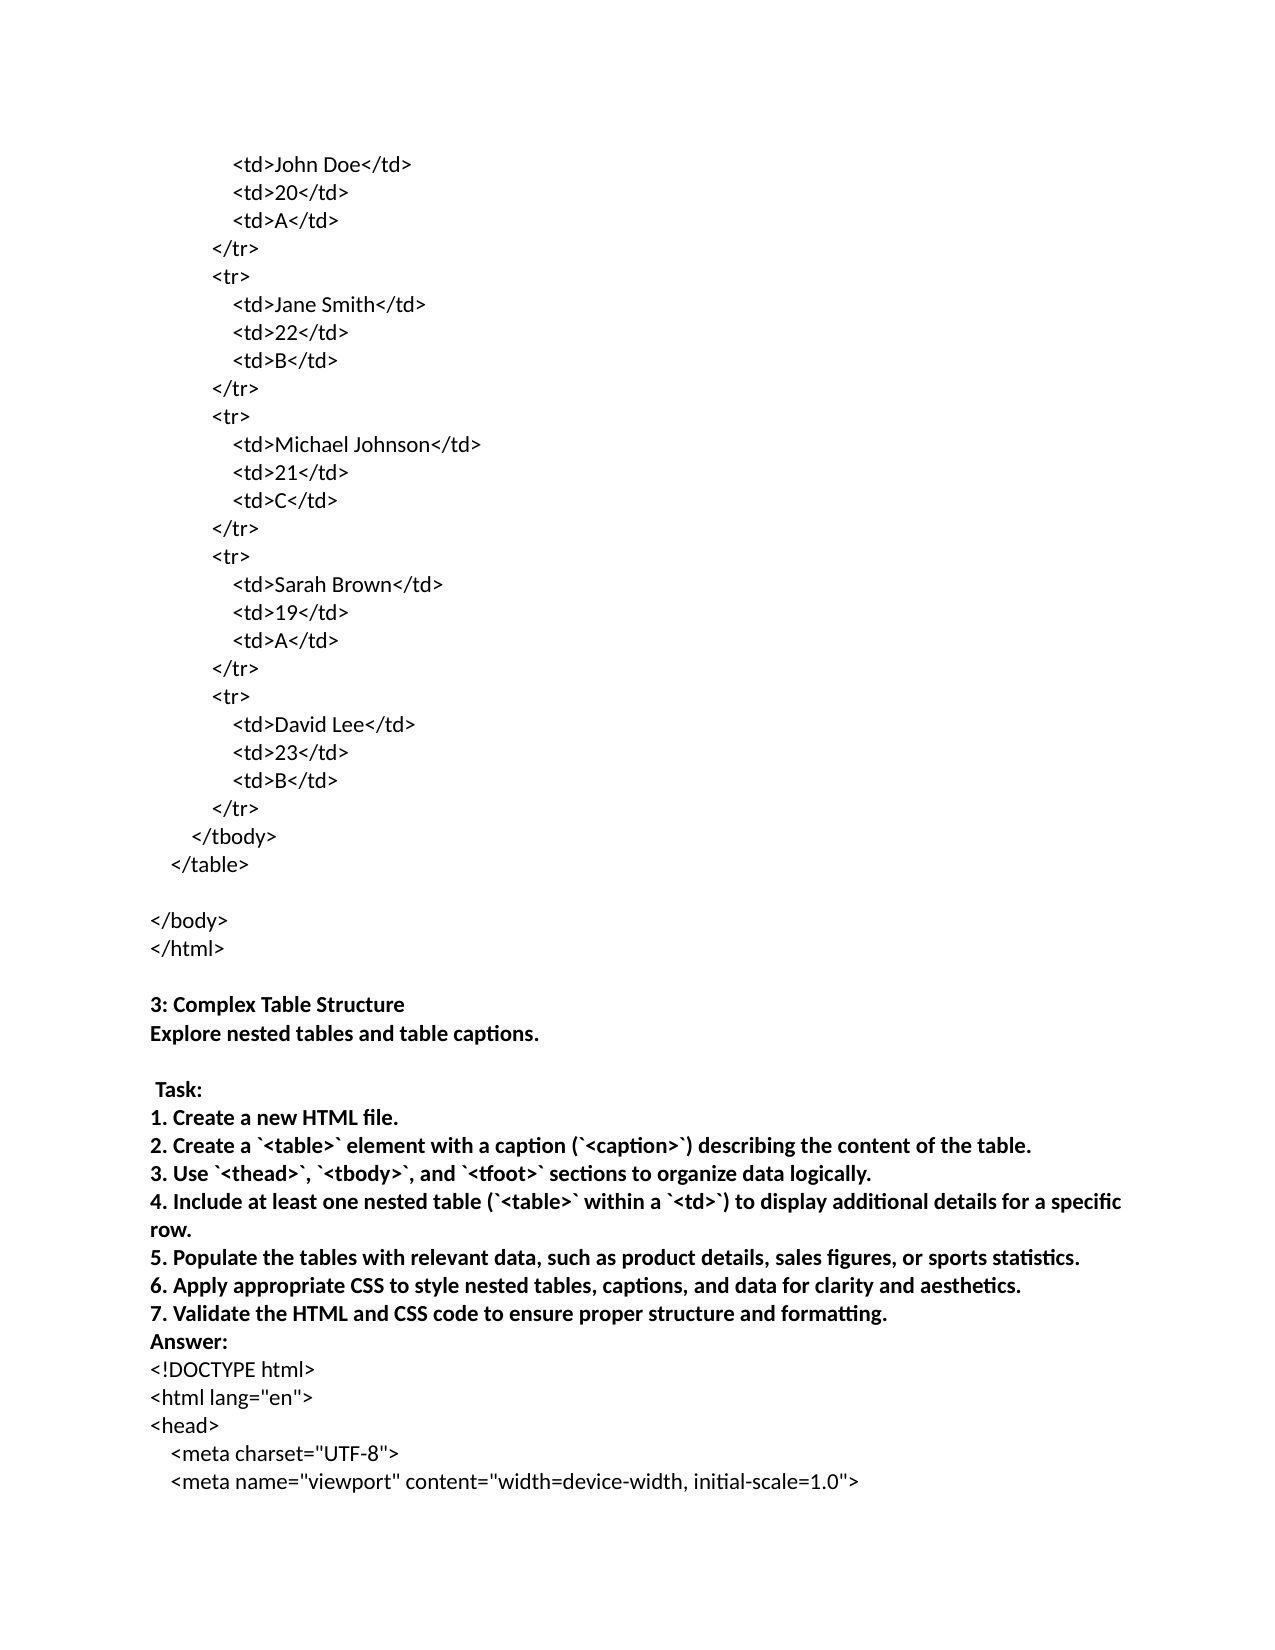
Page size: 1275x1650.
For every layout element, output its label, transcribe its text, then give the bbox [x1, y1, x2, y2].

text <td>C</td> [150, 486, 1125, 514]
text <td>A</td> [150, 206, 1125, 234]
text 3: Complex Table Structure [150, 991, 1125, 1019]
text <td>23</td> [150, 738, 1125, 766]
text Explore nested tables and table captions. [150, 1019, 1125, 1047]
text <td>A</td> [150, 626, 1125, 654]
text <td>20</td> [150, 178, 1125, 206]
text <tr> [150, 542, 1125, 570]
text 3. Use `<thead>`, `<tbody>`, and `<tfoot>` sections to organize data logically. [150, 1159, 1125, 1187]
text </tr> [150, 374, 1125, 402]
text </tr> [150, 514, 1125, 542]
text Answer: [150, 1327, 1125, 1355]
text <td>David Lee</td> [150, 710, 1125, 738]
text <td>Sarah Brown</td> [150, 570, 1125, 598]
text </tr> [150, 654, 1125, 682]
text </tr> [150, 794, 1125, 822]
text 6. Apply appropriate CSS to style nested tables, captions, and data for clarity and aesthetics. [150, 1271, 1125, 1299]
text <!DOCTYPE html> [150, 1355, 1125, 1383]
text <tr> [150, 682, 1125, 710]
text <meta name="viewport" content="width=device-width, initial-scale=1.0"> [150, 1467, 1125, 1495]
text Task: [150, 1075, 1125, 1103]
text <td>B</td> [150, 766, 1125, 794]
text 7. Validate the HTML and CSS code to ensure proper structure and formatting. [150, 1299, 1125, 1327]
text </body> [150, 907, 1125, 934]
text <td>B</td> [150, 346, 1125, 374]
text 4. Include at least one nested table (`<table>` within a `<td>`) to display additional details for a specific row. [150, 1187, 1125, 1243]
text <html lang="en"> [150, 1383, 1125, 1411]
text </table> [150, 851, 1125, 878]
text 5. Populate the tables with relevant data, such as product details, sales figures, or sports statistics. [150, 1243, 1125, 1271]
text <td>22</td> [150, 318, 1125, 346]
text <td>Jane Smith</td> [150, 290, 1125, 318]
text <tr> [150, 262, 1125, 290]
text <td>John Doe</td> [150, 150, 1125, 178]
text <head> [150, 1411, 1125, 1439]
text <td>Michael Johnson</td> [150, 430, 1125, 458]
text <meta charset="UTF-8"> [150, 1439, 1125, 1467]
text <tr> [150, 402, 1125, 430]
text <td>21</td> [150, 458, 1125, 486]
text </tbody> [150, 822, 1125, 851]
text <td>19</td> [150, 598, 1125, 626]
text </tr> [150, 234, 1125, 262]
text 2. Create a `<table>` element with a caption (`<caption>`) describing the content of the table. [150, 1131, 1125, 1159]
text 1. Create a new HTML file. [150, 1103, 1125, 1131]
text </html> [150, 934, 1125, 963]
